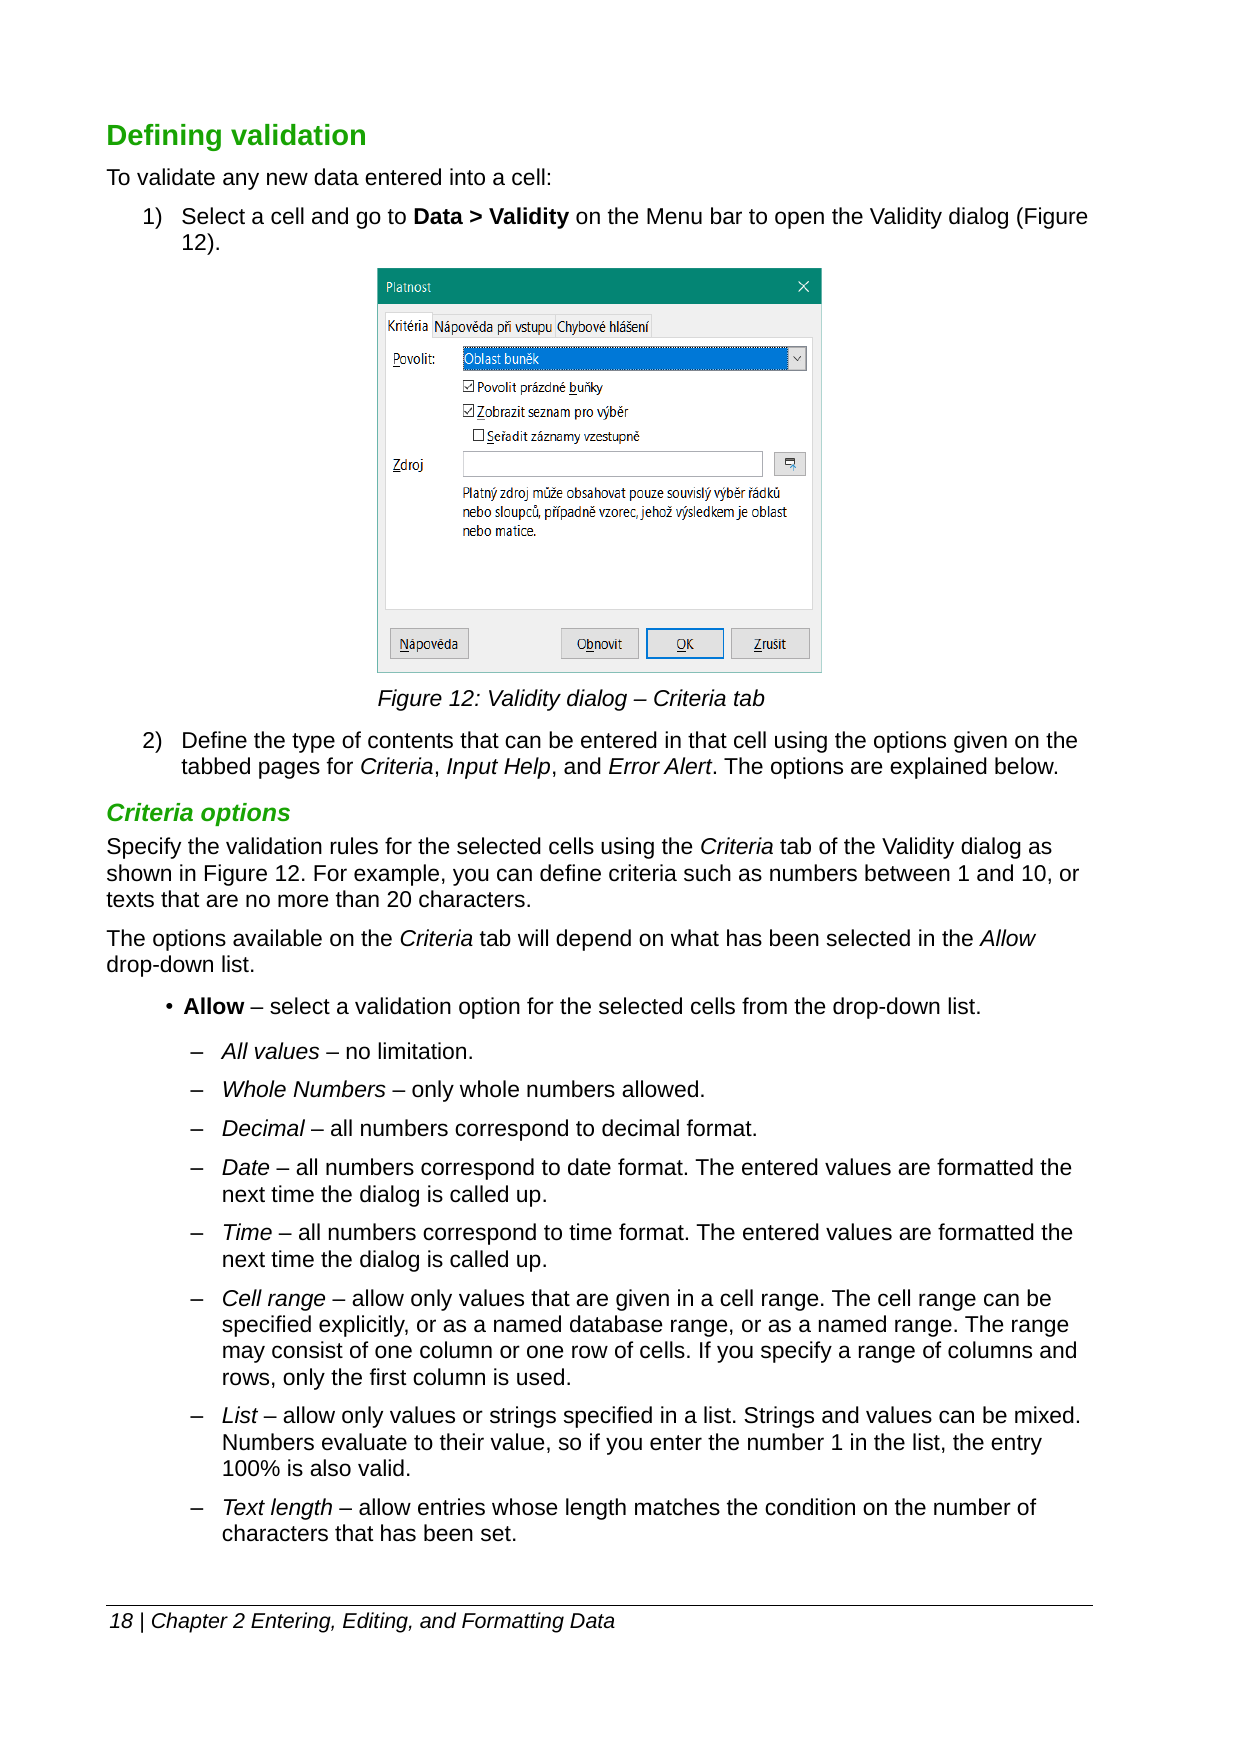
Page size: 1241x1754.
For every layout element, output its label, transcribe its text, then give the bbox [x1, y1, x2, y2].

list Allow – select a validation option for the selected cells from the drop-down list. [162, 990, 1093, 1022]
text To validate any new data entered into a cell: [106, 164, 1093, 191]
subtitle Defining validation [106, 118, 1093, 152]
text Specify the validation rules for the selected cells using the Criteria tab of the Validity dialog as shown in Figure 12. For example, you can define criteria such as numbers between 1 and 10, or texts that are no more than 20 characters. [106, 833, 1093, 912]
text The options available on the Criteria tab will depend on what has been selected in the Allow drop-down list. [106, 925, 1093, 977]
subtitle Criteria options [106, 798, 1093, 827]
list Decimal – all numbers correspond to decimal format. [187, 1112, 1093, 1142]
list Text length – allow entries whose length matches the condition on the number of characters that has been set. [187, 1491, 1093, 1550]
list All values – no limitation. [187, 1035, 1093, 1064]
list Time – all numbers correspond to time format. The entered values are formatted the next time the dialog is called up. [187, 1216, 1093, 1272]
text Figure 12: Validity dialog – Criteria tab [377, 685, 822, 711]
list Date – all numbers correspond to date format. The entered values are formatted the next time the dialog is called up. [187, 1151, 1093, 1207]
list Define the type of contents that can be entered in that cell using the options given on the tabbed pages for Criteria, Input Help, and Error Alert. The options are explained below. [162, 727, 1093, 779]
list Select a cell and go to Data > Validity on the Menu bar to open the Validity dialog (Figure 12). [162, 203, 1093, 256]
list Whole Numbers – only whole numbers allowed. [187, 1073, 1093, 1103]
list Cell range – allow only values that are given in a cell range. The cell range can be specified explicitly, or as a named database range, or as a named range. The range may consist of one column or one row of cells. If you specify a range of columns and rows, only the first column is used. [187, 1282, 1093, 1390]
picture [377, 268, 822, 673]
list List – allow only values or strings specified in a list. Strings and values can be mixed. Numbers evaluate to their value, so if you enter the number 1 in the list, the entry 100% is also valid. [187, 1399, 1093, 1482]
